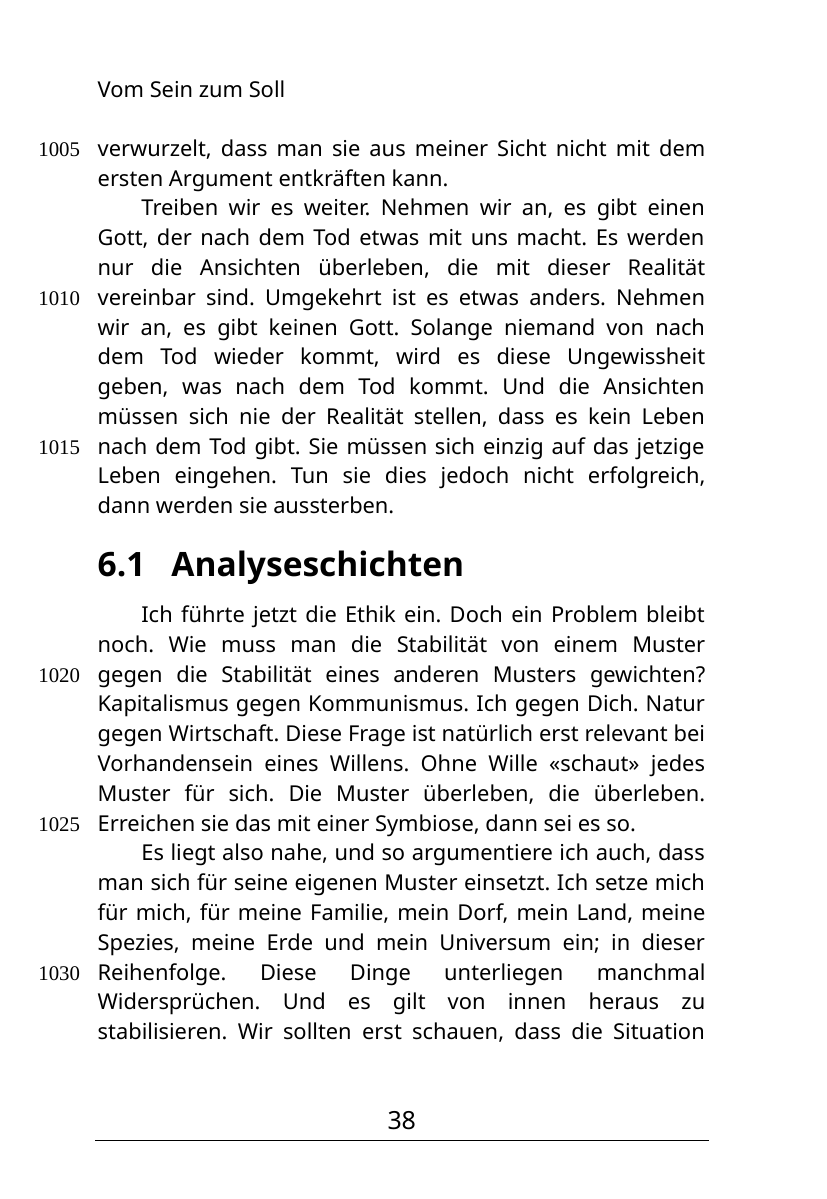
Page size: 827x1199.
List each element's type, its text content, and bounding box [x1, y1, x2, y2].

text Treiben wir es weiter. Nehmen wir an, es gibt einen Gott, der nach dem Tod etwas mit uns macht. Es werden nur die Ansichten überleben, die mit dieser Realität vereinbar sind. Umgekehrt ist es etwas anders. Nehmen wir an, es gibt keinen Gott. Solange niemand von nach dem Tod wieder kommt, wird es diese Ungewissheit geben, was nach dem Tod kommt. Und die Ansichten müssen sich nie der Realität stellen, dass es kein Leben nach dem Tod gibt. Sie müssen sich einzig auf das jetzige Leben eingehen. Tun sie dies jedoch nicht erfolgreich, dann werden sie aussterben. [97, 192, 706, 520]
text Ich führte jetzt die Ethik ein. Doch ein Problem bleibt noch. Wie muss man die Stabilität von einem Muster gegen die Stabilität eines anderen Musters gewichten? Kapitalismus gegen Kommunismus. Ich gegen Dich. Natur gegen Wirtschaft. Diese Frage ist natürlich erst relevant bei Vorhandensein eines Willens. Ohne Wille «schaut» jedes Muster für sich. Die Muster überleben, die überleben. Erreichen sie das mit einer Symbiose, dann sei es so. [97, 599, 706, 837]
subtitle Analyseschichten [97, 541, 706, 587]
text Es liegt also nahe, und so argumentiere ich auch, dass man sich für seine eigenen Muster einsetzt. Ich setze mich für mich, für meine Familie, mein Dorf, mein Land, meine Spezies, meine Erde und mein Universum ein; in dieser Reihenfolge. Diese Dinge unterliegen manchmal Widersprüchen. Und es gilt von innen heraus zu stabilisieren. Wir sollten erst schauen, dass die Situation [97, 837, 706, 1046]
text verwurzelt, dass man sie aus meiner Sicht nicht mit dem ersten Argument entkräften kann. [97, 133, 706, 192]
